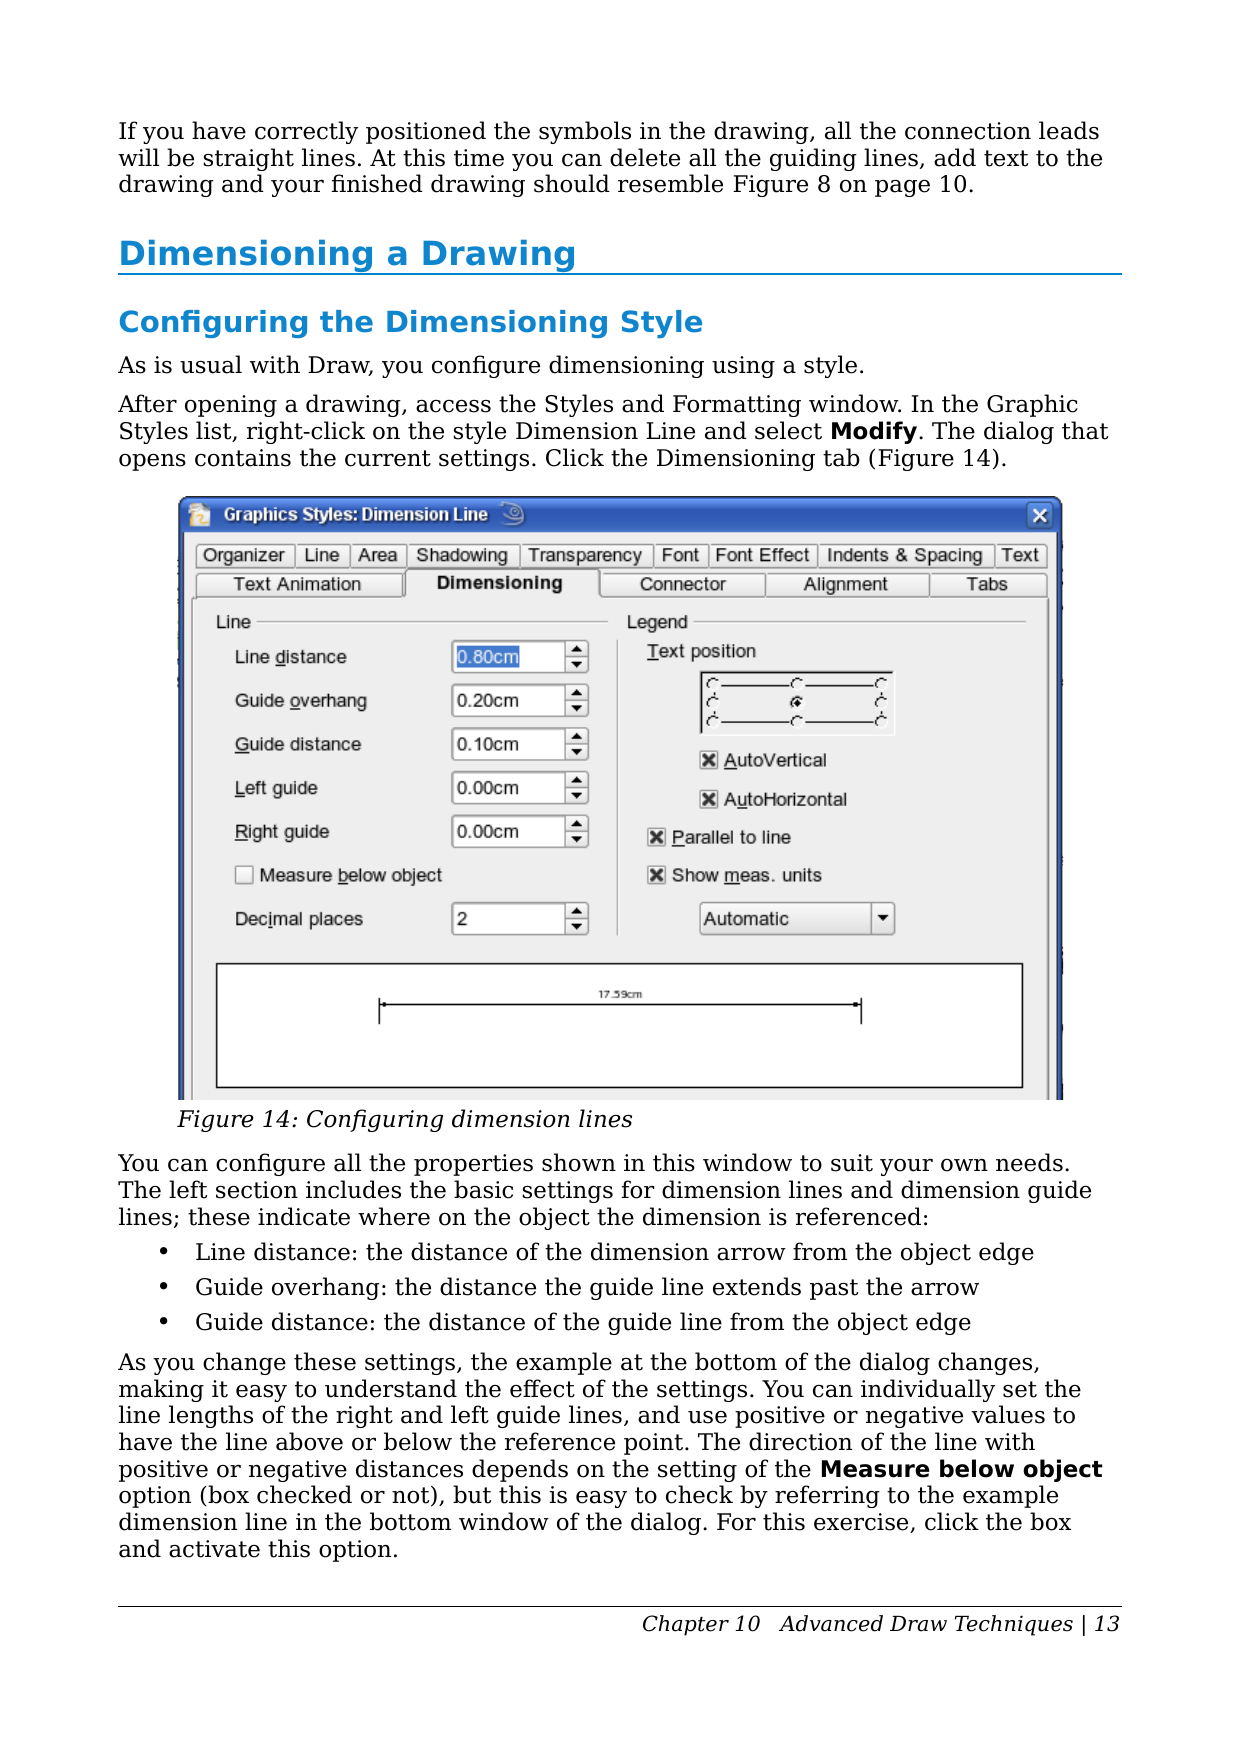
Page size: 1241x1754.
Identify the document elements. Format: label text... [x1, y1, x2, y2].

text As you change these settings, the example at the bottom of the dialog changes, making it easy to understand the effect of the settings. You can individually set the line lengths of the right and left guide lines, and use positive or negative values to have the line above or below the reference point. The direction of the line with positive or negative distances depends on the setting of the Measure below object option (box checked or not), but this is easy to check by referring to the example dimension line in the bottom window of the dialog. For this exercise, click the box and activate this option. [118, 1349, 1122, 1562]
list Line distance: the distance of the dimension arrow from the object edge [156, 1237, 1122, 1266]
list You can configure all the properties shown in this window to suit your own needs. The left section includes the basic settings for dimension lines and dimension guide lines; these indicate where on the object the dimension is referenced: [118, 1150, 1122, 1230]
subtitle Dimensioning a Drawing [118, 234, 1122, 273]
text As is usual with Draw, you configure dimensioning using a style. [118, 352, 1122, 379]
text After opening a drawing, access the Styles and Formatting window. In the Graphic Styles list, right-click on the style Dimension Line and select Modify. The dialog that opens contains the current settings. Click the Dimensioning tab (Figure 14). [118, 391, 1122, 471]
list Guide distance: the distance of the guide line from the object edge [156, 1308, 1122, 1337]
text Figure 14: Configuring dimension lines [177, 1106, 1063, 1132]
list Guide overhang: the distance the guide line extends past the arrow [156, 1272, 1122, 1301]
subtitle Configuring the Dimensioning Style [118, 306, 1122, 340]
text If you have correctly positioned the symbols in the drawing, all the connection leads will be straight lines. At this time you can delete all the guiding lines, add text to the drawing and your finished drawing should resemble Figure 8 on page 10. [118, 118, 1122, 198]
picture [177, 496, 1064, 1100]
